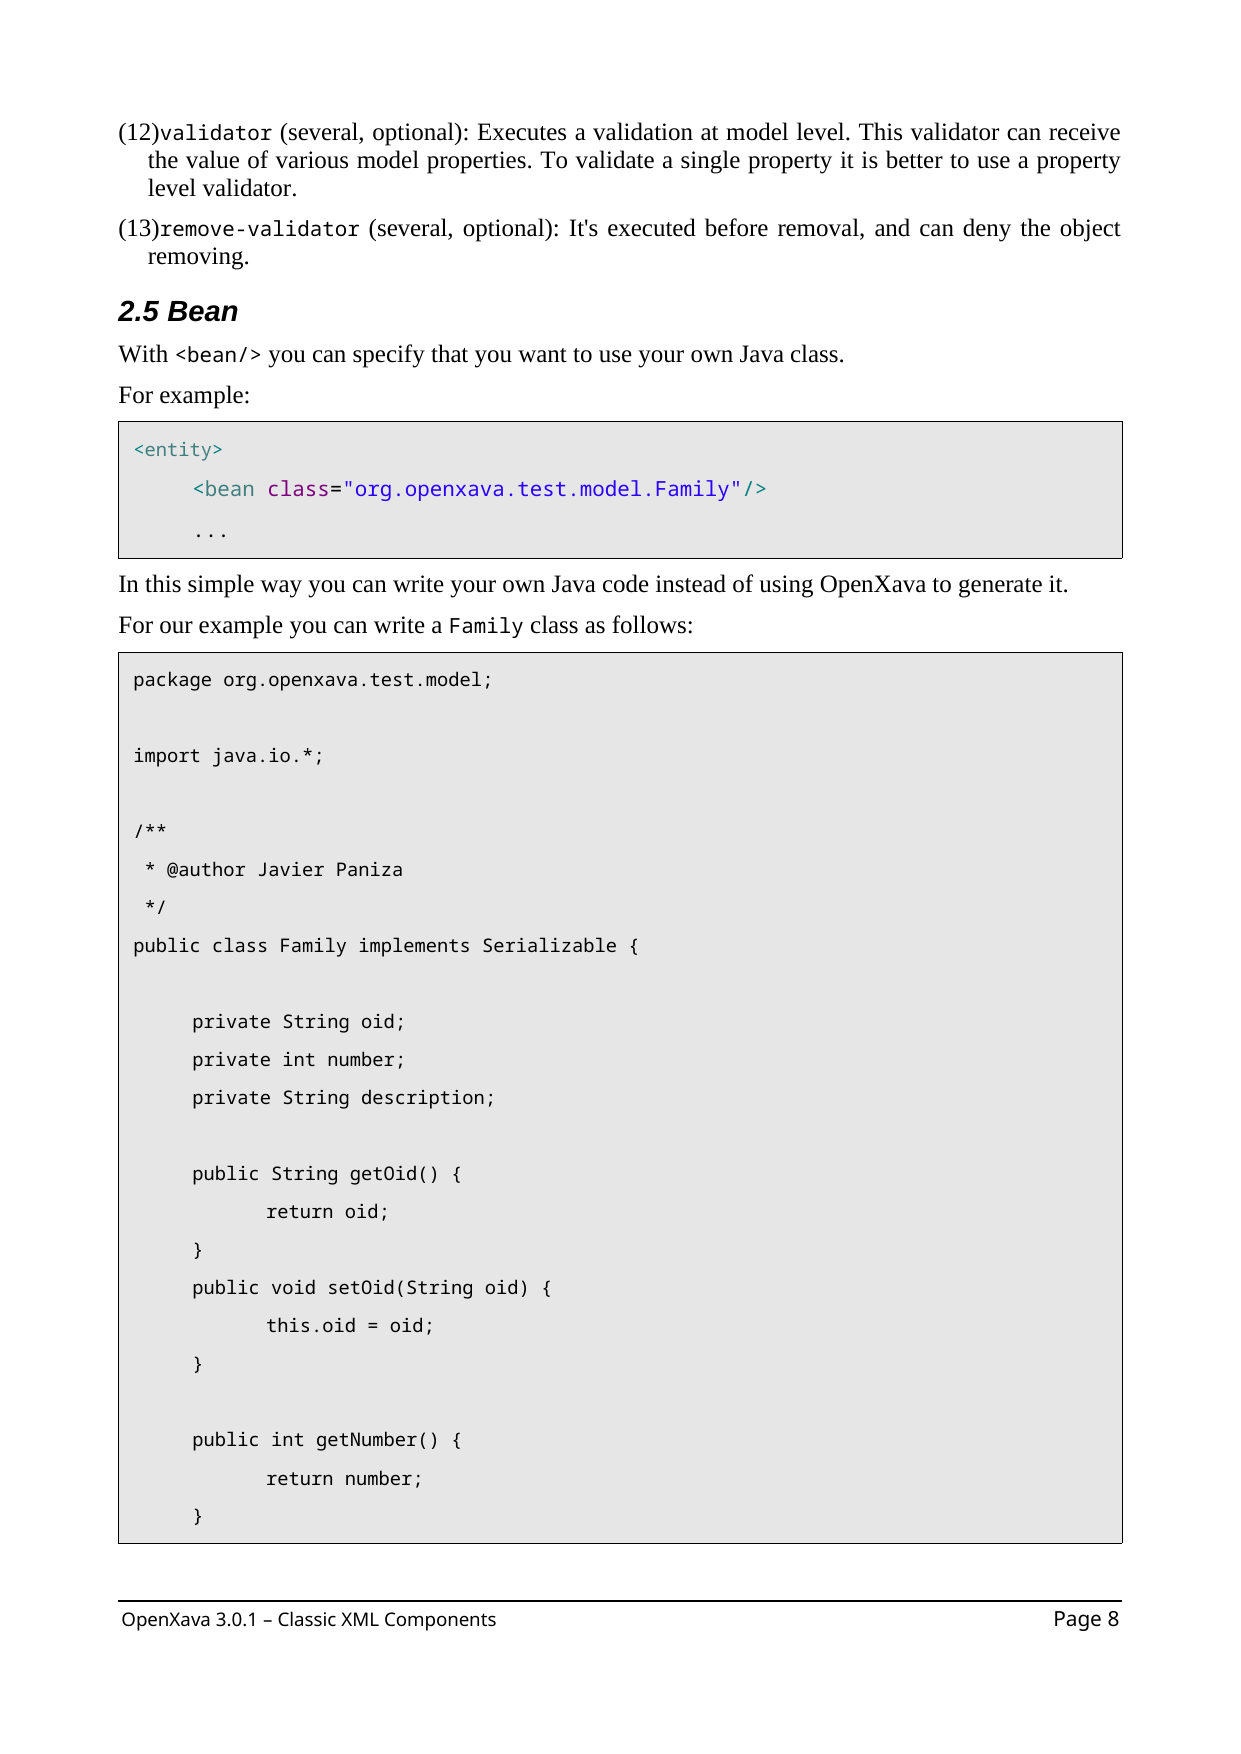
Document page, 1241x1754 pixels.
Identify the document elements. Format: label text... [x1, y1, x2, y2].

text private int number; [119, 1032, 1122, 1070]
text return oid; [119, 1184, 1122, 1222]
text */ [119, 880, 1122, 918]
text For our example you can write a Family class as follows: [118, 611, 1122, 639]
text In this simple way you can write your own Java code instead of using OpenXava to generate it. [118, 571, 1122, 598]
subtitle Bean [118, 295, 1122, 328]
text package org.openxava.test.model; [119, 653, 1122, 689]
text this.oid = oid; [119, 1298, 1122, 1336]
text With <bean/> you can specify that you want to use your own Java class. [118, 340, 1122, 369]
list remove-validator (several, optional): It's executed before removal, and can deny the object removing. [118, 214, 1122, 270]
list validator (several, optional): Executes a validation at model level. This validator can receive the value of various model properties. To validate a single property it is better to use a property level validator. [118, 118, 1122, 202]
text ... [119, 500, 1122, 558]
text import java.io.*; [119, 728, 1122, 766]
text <bean class="org.openxava.test.model.Family"/> [119, 459, 1122, 500]
text For example: [118, 381, 1122, 409]
text private String oid; [119, 994, 1122, 1032]
text public int getNumber() { [119, 1412, 1122, 1450]
text <entity> [119, 422, 1122, 459]
text } [119, 1336, 1122, 1374]
text private String description; [119, 1070, 1122, 1108]
text public class Family implements Serializable { [119, 918, 1122, 956]
text } [119, 1222, 1122, 1260]
text return number; [119, 1450, 1122, 1488]
text public String getOid() { [119, 1146, 1122, 1184]
text /** [119, 804, 1122, 842]
text } [119, 1488, 1122, 1543]
text * @author Javier Paniza [119, 842, 1122, 880]
text public void setOid(String oid) { [119, 1260, 1122, 1298]
